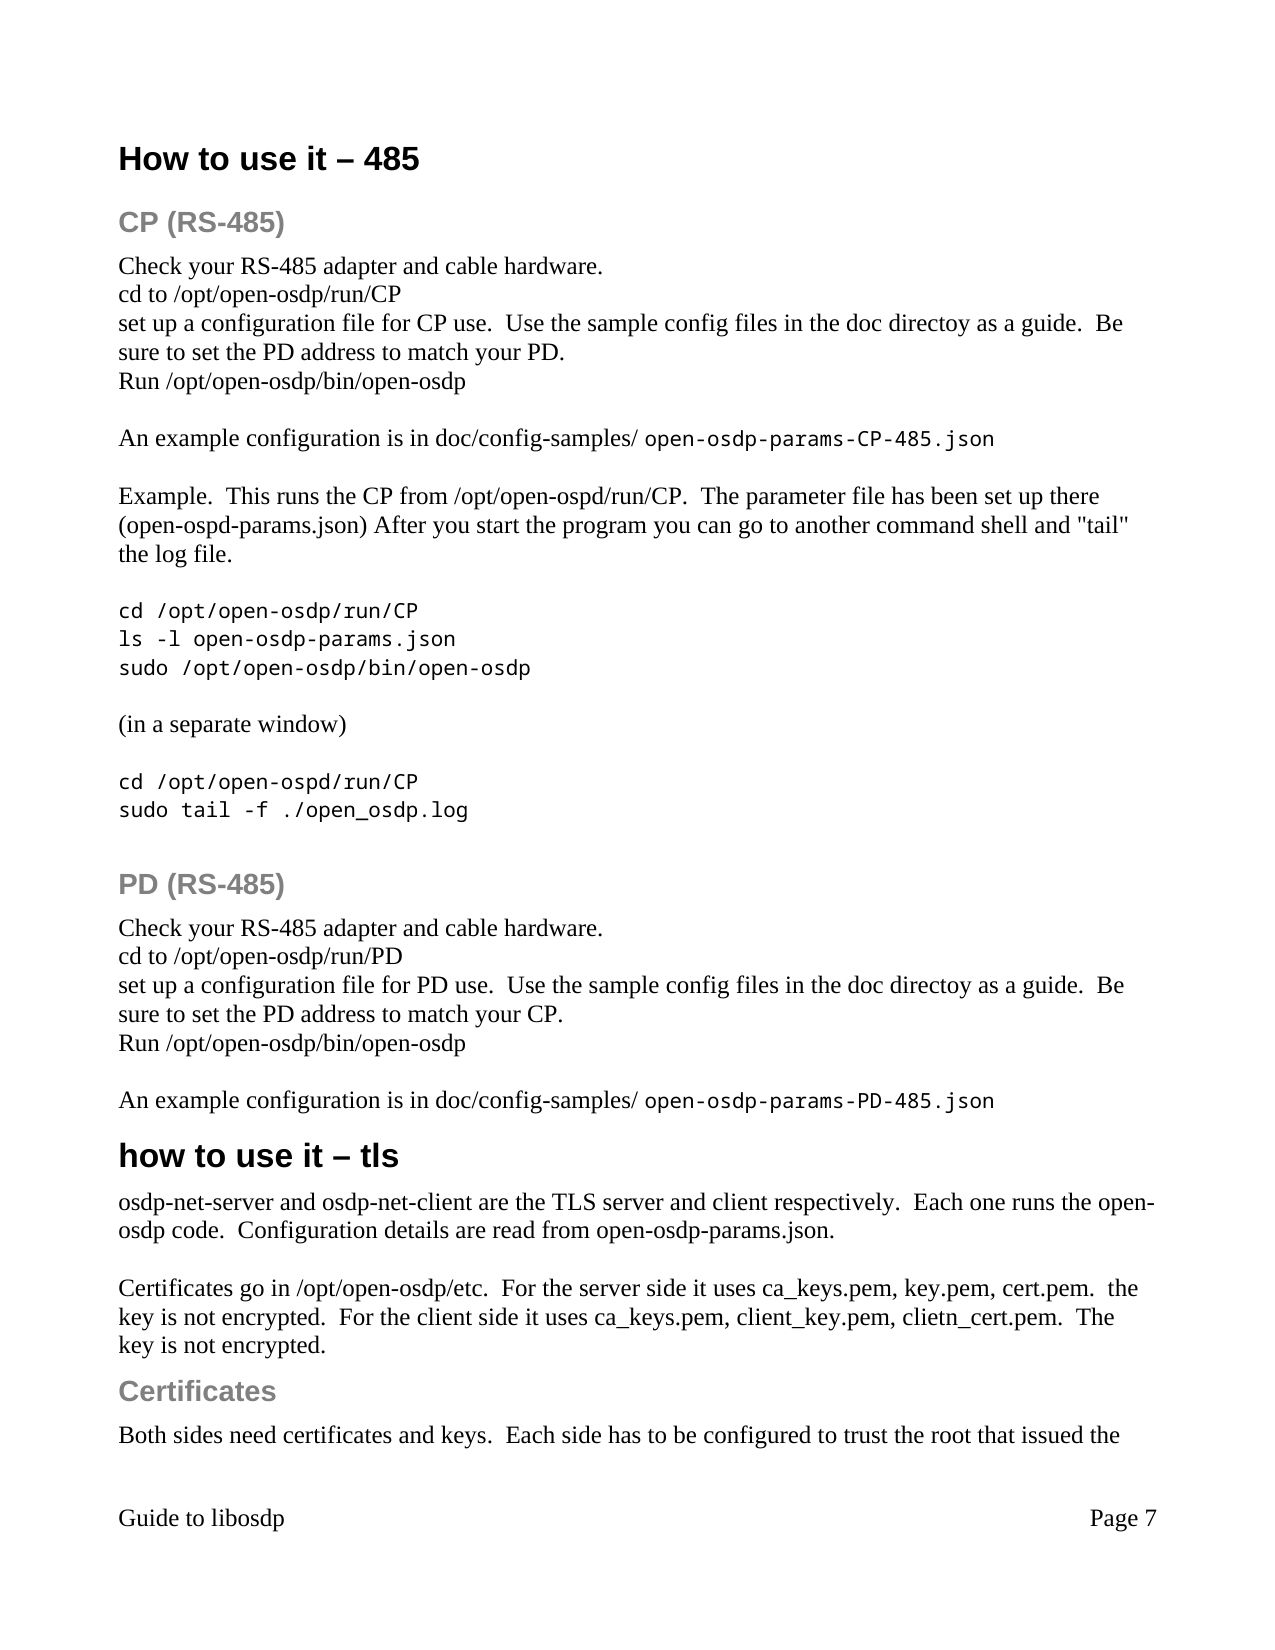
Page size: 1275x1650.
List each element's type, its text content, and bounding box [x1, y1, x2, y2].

text cd to /opt/open-osdp/run/CP [118, 279, 1157, 308]
text cd /opt/open-ospd/run/CP [118, 767, 1157, 795]
text (in a separate window) [118, 709, 1157, 738]
text Check your RS-485 adapter and cable hardware. [118, 251, 1157, 279]
text sudo /opt/open-osdp/bin/open-osdp [118, 653, 1157, 681]
subtitle PD (RS-485) [118, 867, 1157, 900]
text cd /opt/open-osdp/run/CP [118, 596, 1157, 624]
text ls -l open-osdp-params.json [118, 624, 1157, 653]
text osdp-net-server and osdp-net-client are the TLS server and client respectively. Each one runs the open-osdp code. Configuration details are read from open-osdp-params.json. [118, 1187, 1157, 1244]
subtitle CP (RS-485) [118, 205, 1157, 238]
text set up a configuration file for CP use. Use the sample config files in the doc directoy as a guide. Be sure to set the PD address to match your PD. [118, 308, 1157, 366]
subtitle How to use it – 485 [118, 139, 1157, 178]
text cd to /opt/open-osdp/run/PD [118, 941, 1157, 970]
text set up a configuration file for PD use. Use the sample config files in the doc directoy as a guide. Be sure to set the PD address to match your CP. [118, 970, 1157, 1028]
text An example configuration is in doc/config-samples/ open-osdp-params-CP-485.json [118, 423, 1157, 453]
subtitle how to use it – tls [118, 1136, 1157, 1174]
text Check your RS-485 adapter and cable hardware. [118, 913, 1157, 941]
text Run /opt/open-osdp/bin/open-osdp [118, 366, 1157, 394]
text Example. This runs the CP from /opt/open-ospd/run/CP. The parameter file has been set up there (open-ospd-params.json) After you start the program you can go to another command shell and "tail" the log file. [118, 481, 1157, 567]
text Certificates go in /opt/open-osdp/etc. For the server side it uses ca_keys.pem, key.pem, cert.pem. the key is not encrypted. For the client side it uses ca_keys.pem, client_key.pem, clietn_cert.pem. The key is not encrypted. [118, 1273, 1157, 1359]
text Run /opt/open-osdp/bin/open-osdp [118, 1028, 1157, 1056]
text sudo tail -f ./open_osdp.log [118, 795, 1157, 824]
subtitle Certificates [118, 1374, 1157, 1407]
text Both sides need certificates and keys. Each side has to be configured to trust the root that issued the [118, 1420, 1157, 1448]
text An example configuration is in doc/config-samples/ open-osdp-params-PD-485.json [118, 1085, 1157, 1115]
